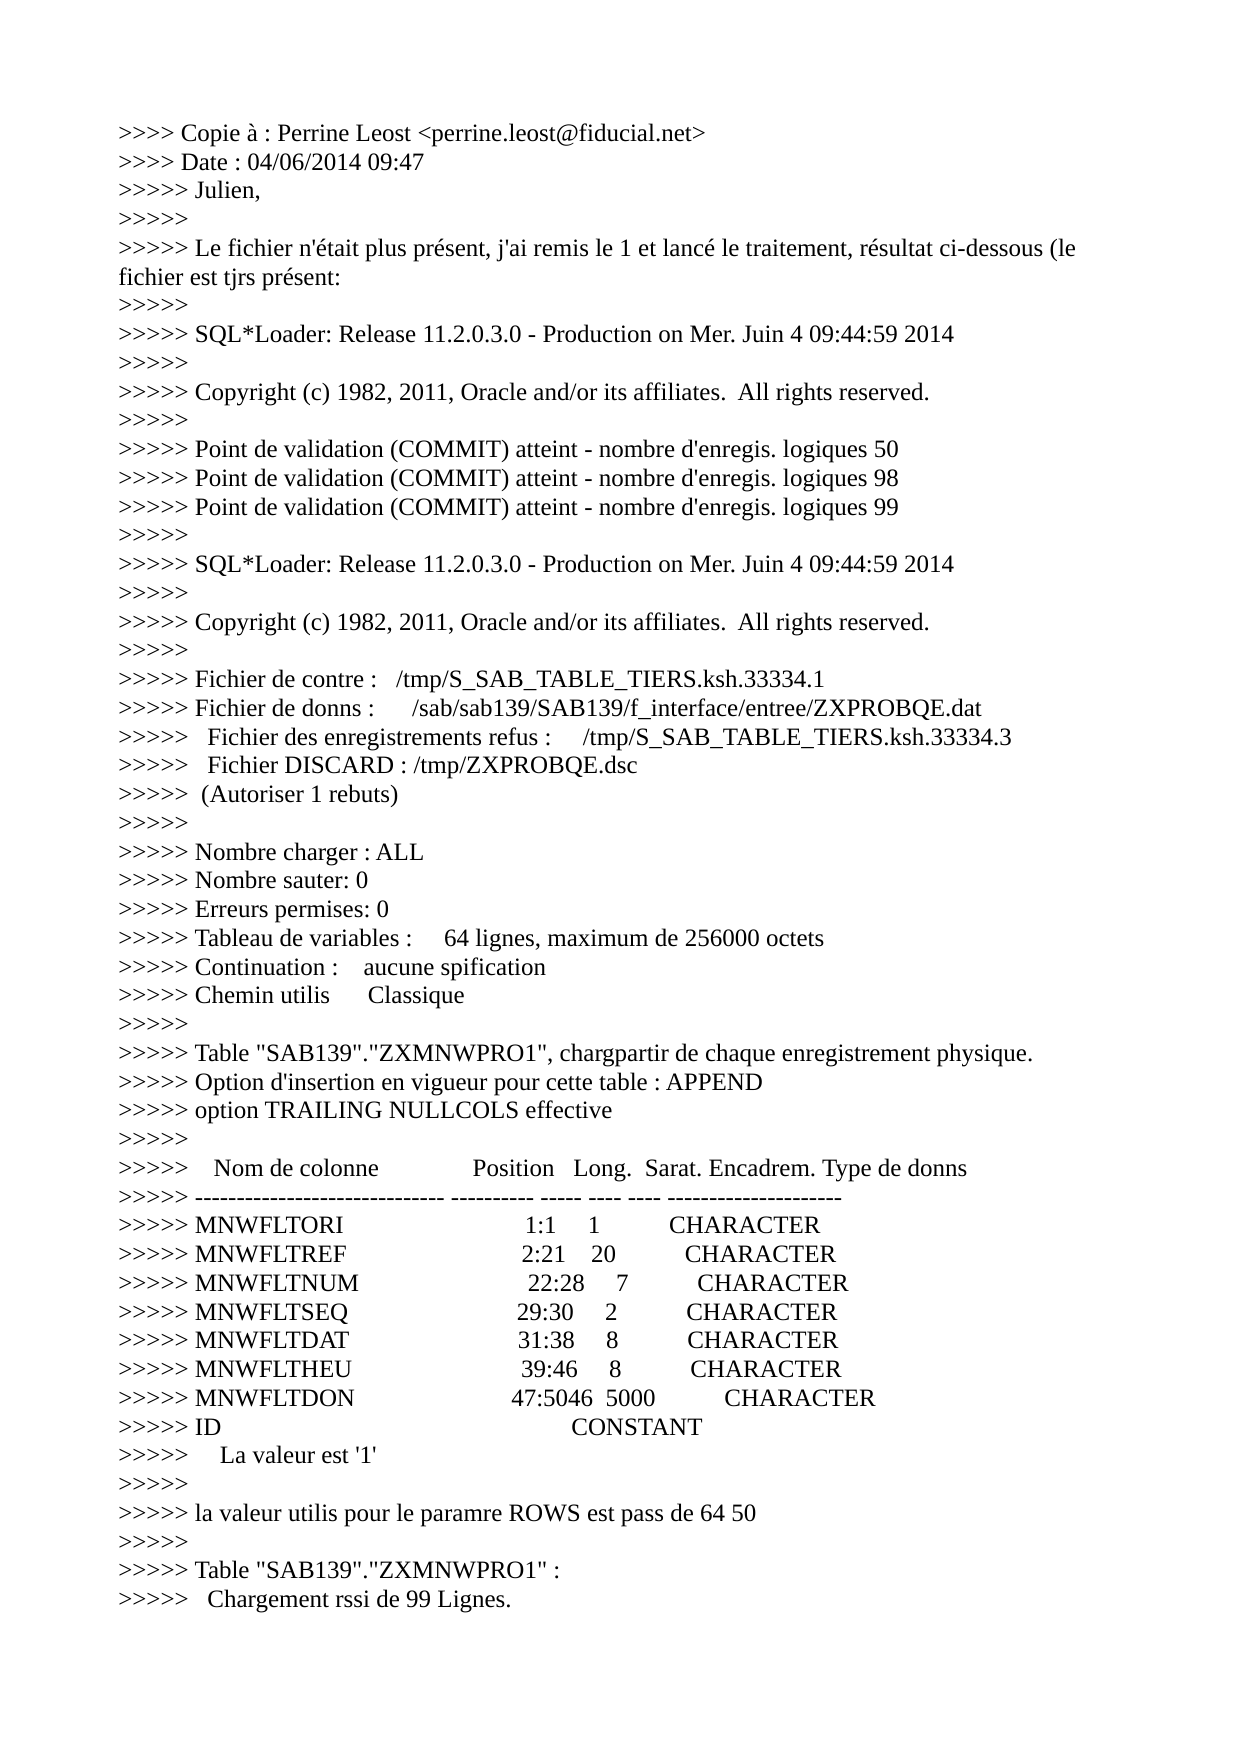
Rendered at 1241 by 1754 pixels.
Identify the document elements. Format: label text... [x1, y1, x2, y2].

text >>>>> [118, 578, 1122, 607]
text >>>>> MNWFLTSEQ 29:30 2 CHARACTER [118, 1297, 1122, 1326]
text >>>>> Fichier de donns : /sab/sab139/SAB139/f_interface/entree/ZXPROBQE.dat [118, 693, 1122, 722]
text >>>> Date : 04/06/2014 09:47 [118, 147, 1122, 176]
text >>>>> ID CONSTANT [118, 1412, 1122, 1441]
text >>>>> Fichier de contre : /tmp/S_SAB_TABLE_TIERS.ksh.33334.1 [118, 664, 1122, 693]
text >>>>> Fichier DISCARD : /tmp/ZXPROBQE.dsc [118, 751, 1122, 779]
text >>>>> Copyright (c) 1982, 2011, Oracle and/or its affiliates. All rights reserved. [118, 607, 1122, 636]
text >>>>> Julien, [118, 176, 1122, 204]
text >>>>> La valeur est '1' [118, 1441, 1122, 1469]
text >>>>> MNWFLTDAT 31:38 8 CHARACTER [118, 1326, 1122, 1354]
text >>>>> SQL*Loader: Release 11.2.0.3.0 - Production on Mer. Juin 4 09:44:59 2014 [118, 549, 1122, 578]
text >>>>> [118, 1469, 1122, 1498]
text >>>>> MNWFLTDON 47:5046 5000 CHARACTER [118, 1383, 1122, 1412]
text >>>>> Fichier des enregistrements refus : /tmp/S_SAB_TABLE_TIERS.ksh.33334.3 [118, 722, 1122, 751]
text >>>>> MNWFLTREF 2:21 20 CHARACTER [118, 1239, 1122, 1268]
text >>>>> MNWFLTHEU 39:46 8 CHARACTER [118, 1354, 1122, 1383]
text >>>>> Nombre charger : ALL [118, 837, 1122, 866]
text >>>>> [118, 636, 1122, 664]
text >>>>> Table "SAB139"."ZXMNWPRO1" : [118, 1556, 1122, 1584]
text >>>>> Erreurs permises: 0 [118, 894, 1122, 923]
text >>>>> Continuation : aucune spification [118, 952, 1122, 981]
text >>>>> [118, 204, 1122, 233]
text >>>>> Point de validation (COMMIT) atteint - nombre d'enregis. logiques 50 [118, 434, 1122, 463]
text >>>>> Le fichier n'était plus présent, j'ai remis le 1 et lancé le traitement, résultat ci-dessous (le fichier est tjrs présent: [118, 233, 1122, 291]
text >>>>> Copyright (c) 1982, 2011, Oracle and/or its affiliates. All rights reserved. [118, 377, 1122, 406]
text >>>>> Point de validation (COMMIT) atteint - nombre d'enregis. logiques 98 [118, 463, 1122, 492]
text >>>>> Option d'insertion en vigueur pour cette table : APPEND [118, 1067, 1122, 1096]
text >>>>> Nombre sauter: 0 [118, 866, 1122, 894]
text >>>>> [118, 1527, 1122, 1556]
text >>>>> [118, 406, 1122, 434]
text >>>>> MNWFLTNUM 22:28 7 CHARACTER [118, 1268, 1122, 1297]
text >>>>> [118, 808, 1122, 837]
text >>>>> [118, 291, 1122, 319]
text >>>>> MNWFLTORI 1:1 1 CHARACTER [118, 1211, 1122, 1239]
text >>>>> option TRAILING NULLCOLS effective [118, 1096, 1122, 1124]
text >>>>> Table "SAB139"."ZXMNWPRO1", chargpartir de chaque enregistrement physique. [118, 1038, 1122, 1067]
text >>>>> ------------------------------ ---------- ----- ---- ---- --------------------- [118, 1182, 1122, 1211]
text >>>>> Chemin utilis Classique [118, 981, 1122, 1009]
text >>>>> [118, 348, 1122, 377]
text >>>>> SQL*Loader: Release 11.2.0.3.0 - Production on Mer. Juin 4 09:44:59 2014 [118, 319, 1122, 348]
text >>>>> [118, 521, 1122, 549]
text >>>> Copie à : Perrine Leost <perrine.leost@fiducial.net> [118, 118, 1122, 147]
text >>>>> la valeur utilis pour le paramre ROWS est pass de 64 50 [118, 1498, 1122, 1527]
text >>>>> Nom de colonne Position Long. Sarat. Encadrem. Type de donns [118, 1153, 1122, 1182]
text >>>>> (Autoriser 1 rebuts) [118, 779, 1122, 808]
text >>>>> [118, 1124, 1122, 1153]
text >>>>> Tableau de variables : 64 lignes, maximum de 256000 octets [118, 923, 1122, 952]
text >>>>> Point de validation (COMMIT) atteint - nombre d'enregis. logiques 99 [118, 492, 1122, 521]
text >>>>> Chargement rssi de 99 Lignes. [118, 1584, 1122, 1613]
text >>>>> [118, 1009, 1122, 1038]
